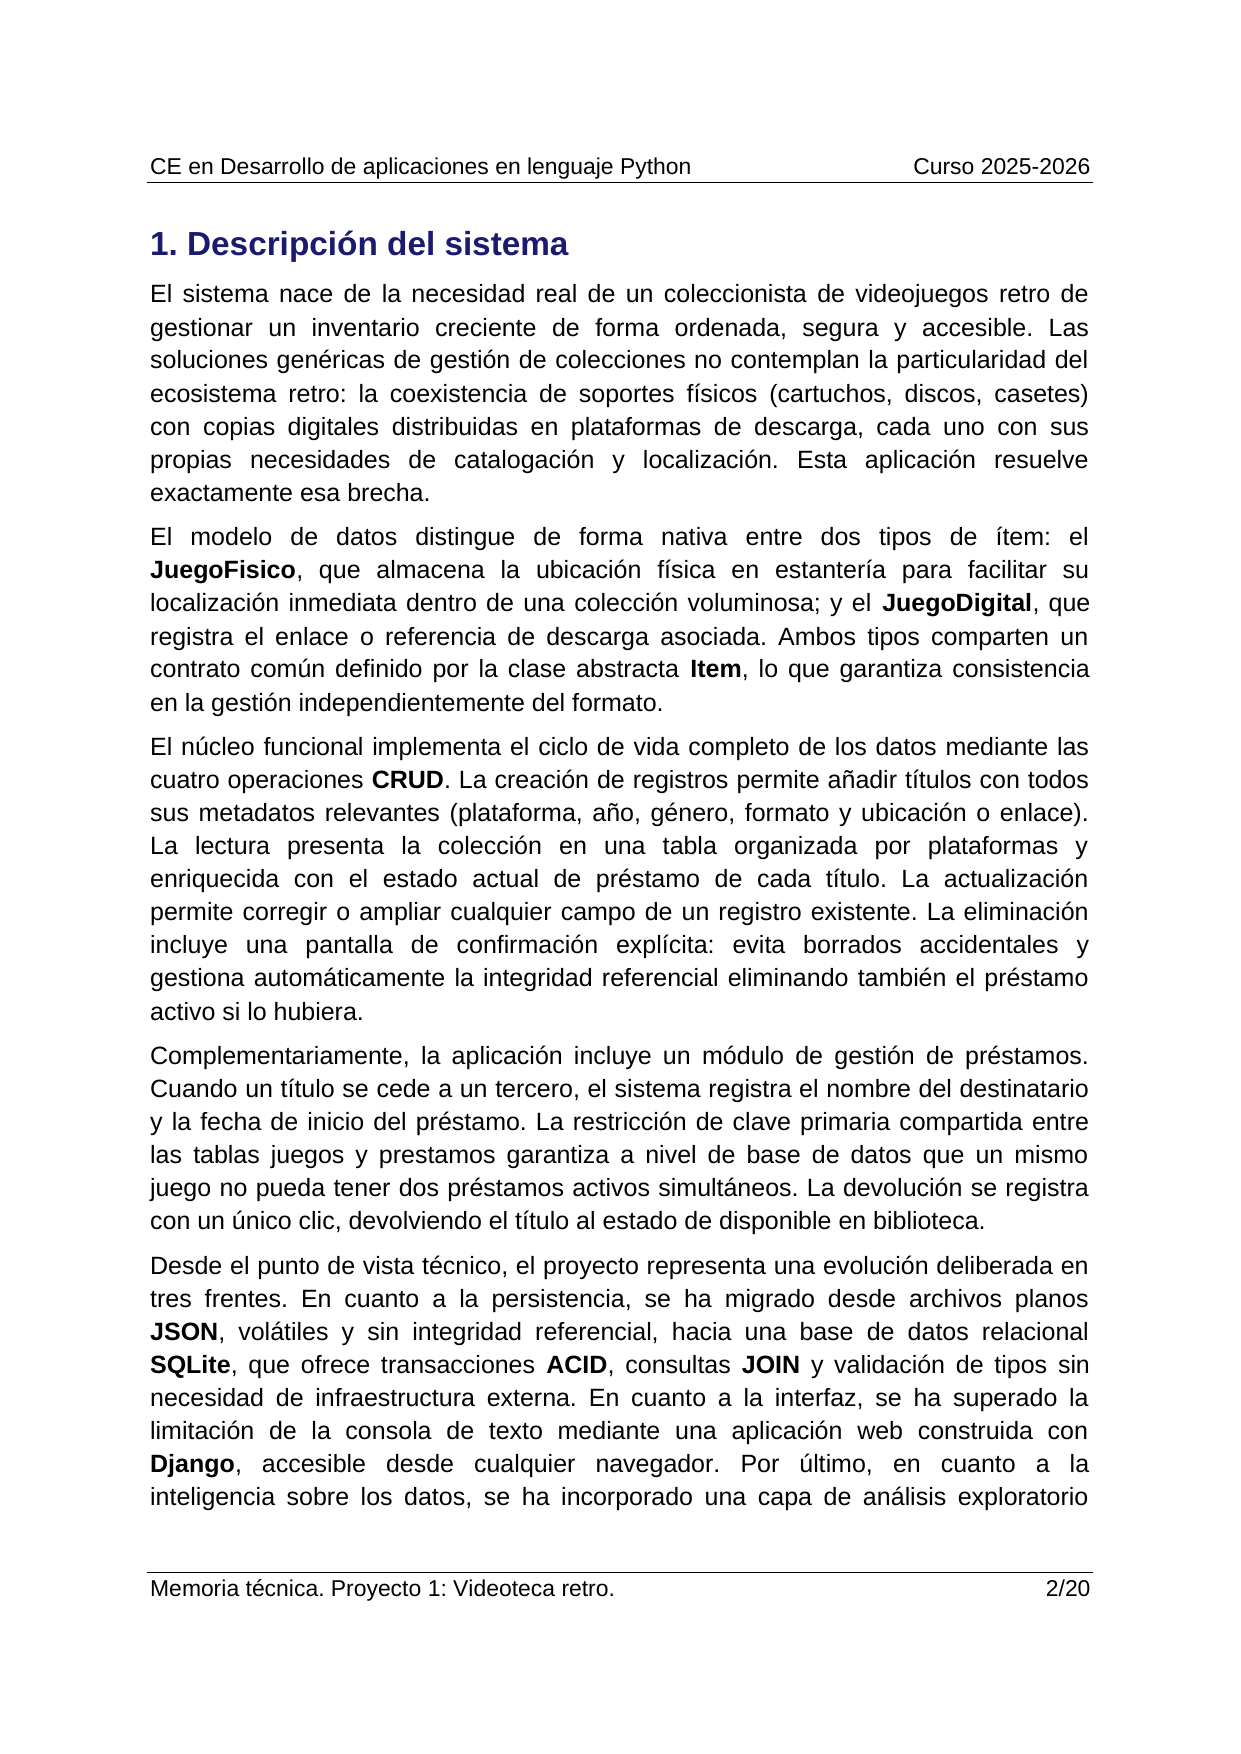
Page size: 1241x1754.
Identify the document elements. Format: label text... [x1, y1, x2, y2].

subtitle 1. Descripción del sistema [150, 223, 1090, 262]
text Desde el punto de vista técnico, el proyecto representa una evolución deliberada en tres frentes. En cuanto a la persistencia, se ha migrado desde archivos planos JSON, volátiles y sin integridad referencial, hacia una base de datos relacional SQLite, que ofrece transacciones ACID, consultas JOIN y validación de tipos sin necesidad de infraestructura externa. En cuanto a la interfaz, se ha superado la limitación de la consola de texto mediante una aplicación web construida con Django, accesible desde cualquier navegador. Por último, en cuanto a la inteligencia sobre los datos, se ha incorporado una capa de análisis exploratorio [150, 1251, 1090, 1511]
text El núcleo funcional implementa el ciclo de vida completo de los datos mediante las cuatro operaciones CRUD. La creación de registros permite añadir títulos con todos sus metadatos relevantes (plataforma, año, género, formato y ubicación o enlace). La lectura presenta la colección en una tabla organizada por plataformas y enriquecida con el estado actual de préstamo de cada título. La actualización permite corregir o ampliar cualquier campo de un registro existente. La eliminación incluye una pantalla de confirmación explícita: evita borrados accidentales y gestiona automáticamente la integridad referencial eliminando también el préstamo activo si lo hubiera. [150, 732, 1090, 1025]
text El sistema nace de la necesidad real de un coleccionista de videojuegos retro de gestionar un inventario creciente de forma ordenada, segura y accesible. Las soluciones genéricas de gestión de colecciones no contemplan la particularidad del ecosistema retro: la coexistencia de soportes físicos (cartuchos, discos, casetes) con copias digitales distribuidas en plataformas de descarga, cada uno con sus propias necesidades de catalogación y localización. Esta aplicación resuelve exactamente esa brecha. [150, 279, 1090, 506]
text El modelo de datos distingue de forma nativa entre dos tipos de ítem: el JuegoFisico, que almacena la ubicación física en estantería para facilitar su localización inmediata dentro de una colección voluminosa; y el JuegoDigital, que registra el enlace o referencia de descarga asociada. Ambos tipos comparten un contrato común definido por la clase abstracta Item, lo que garantiza consistencia en la gestión independientemente del formato. [150, 522, 1090, 716]
text Complementariamente, la aplicación incluye un módulo de gestión de préstamos. Cuando un título se cede a un tercero, el sistema registra el nombre del destinatario y la fecha de inicio del préstamo. La restricción de clave primaria compartida entre las tablas juegos y prestamos garantiza a nivel de base de datos que un mismo juego no pueda tener dos préstamos activos simultáneos. La devolución se registra con un único clic, devolviendo el título al estado de disponible en biblioteca. [150, 1041, 1090, 1235]
